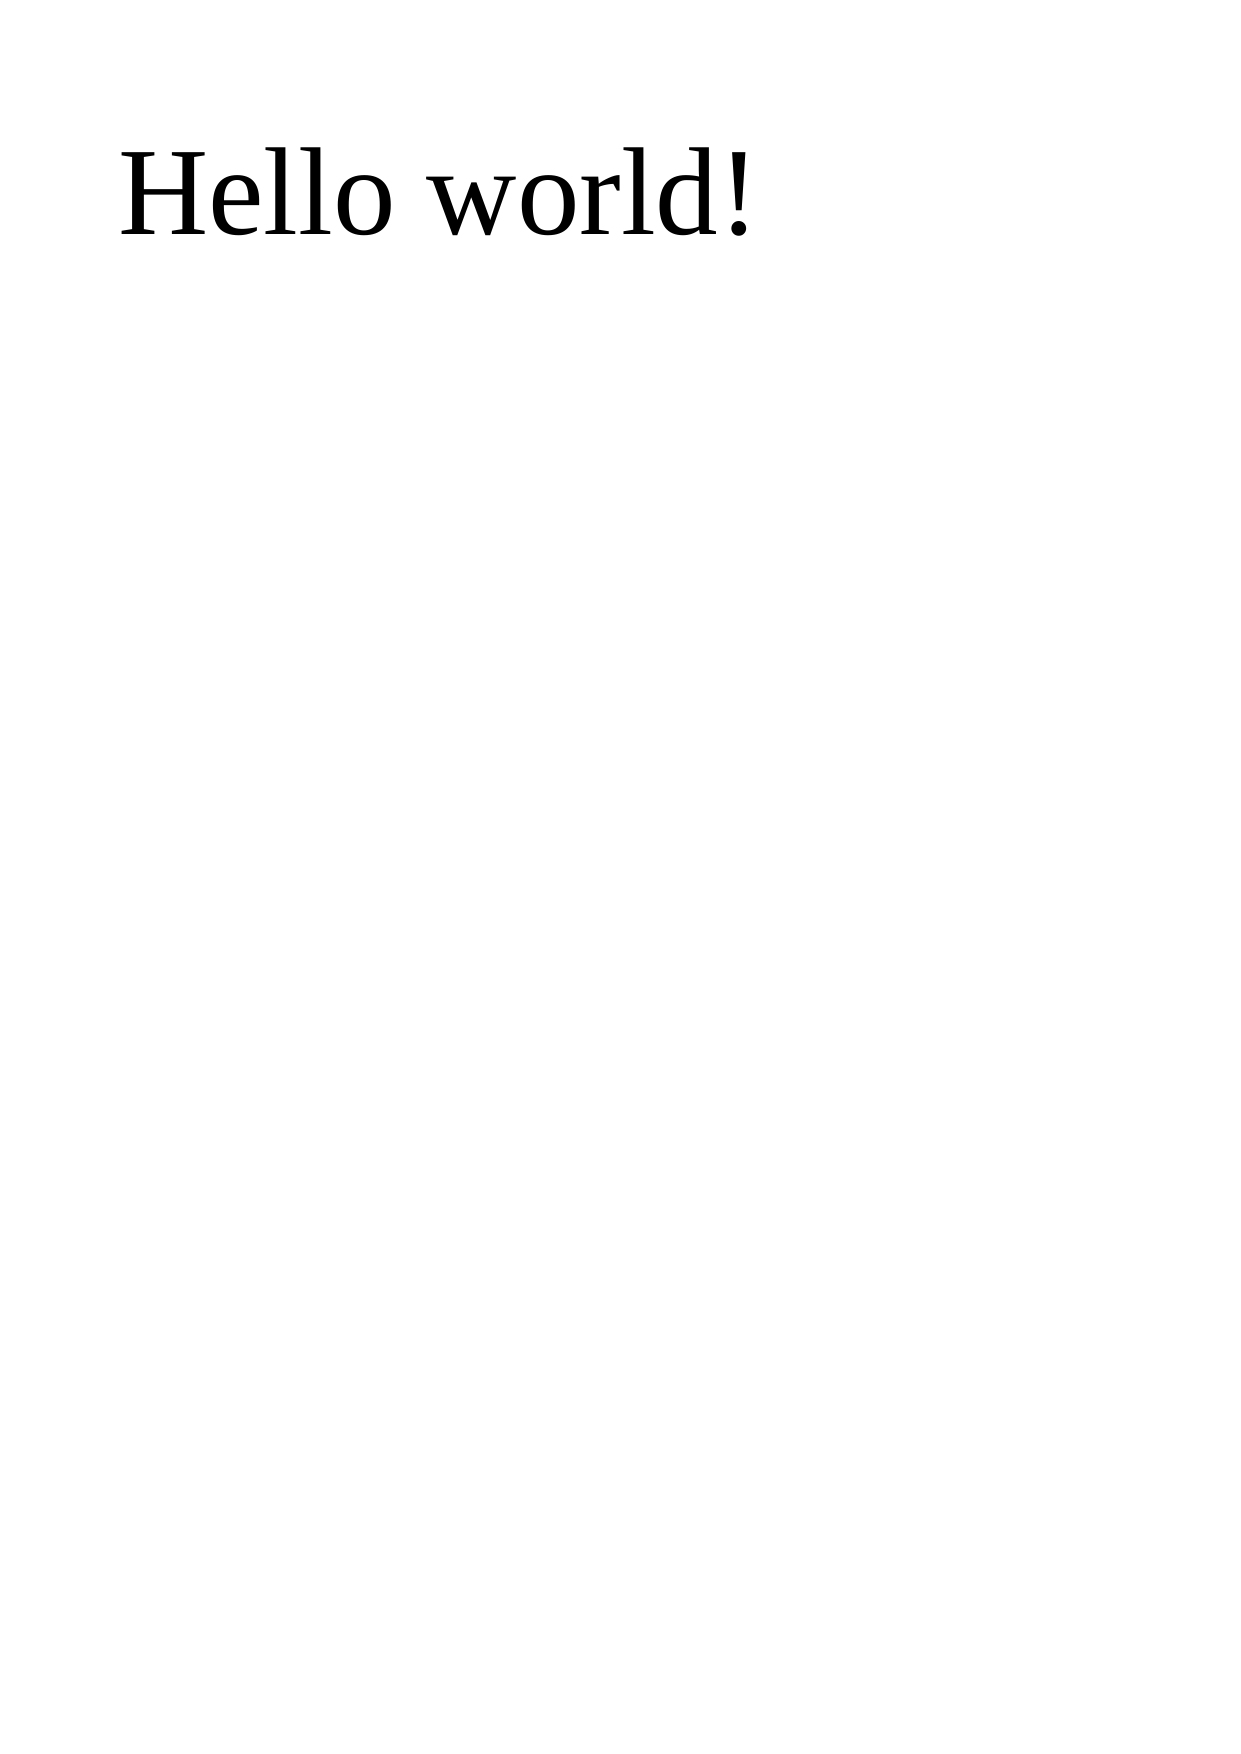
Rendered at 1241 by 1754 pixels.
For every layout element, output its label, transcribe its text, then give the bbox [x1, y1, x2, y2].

text Hello world! [118, 118, 1122, 262]
